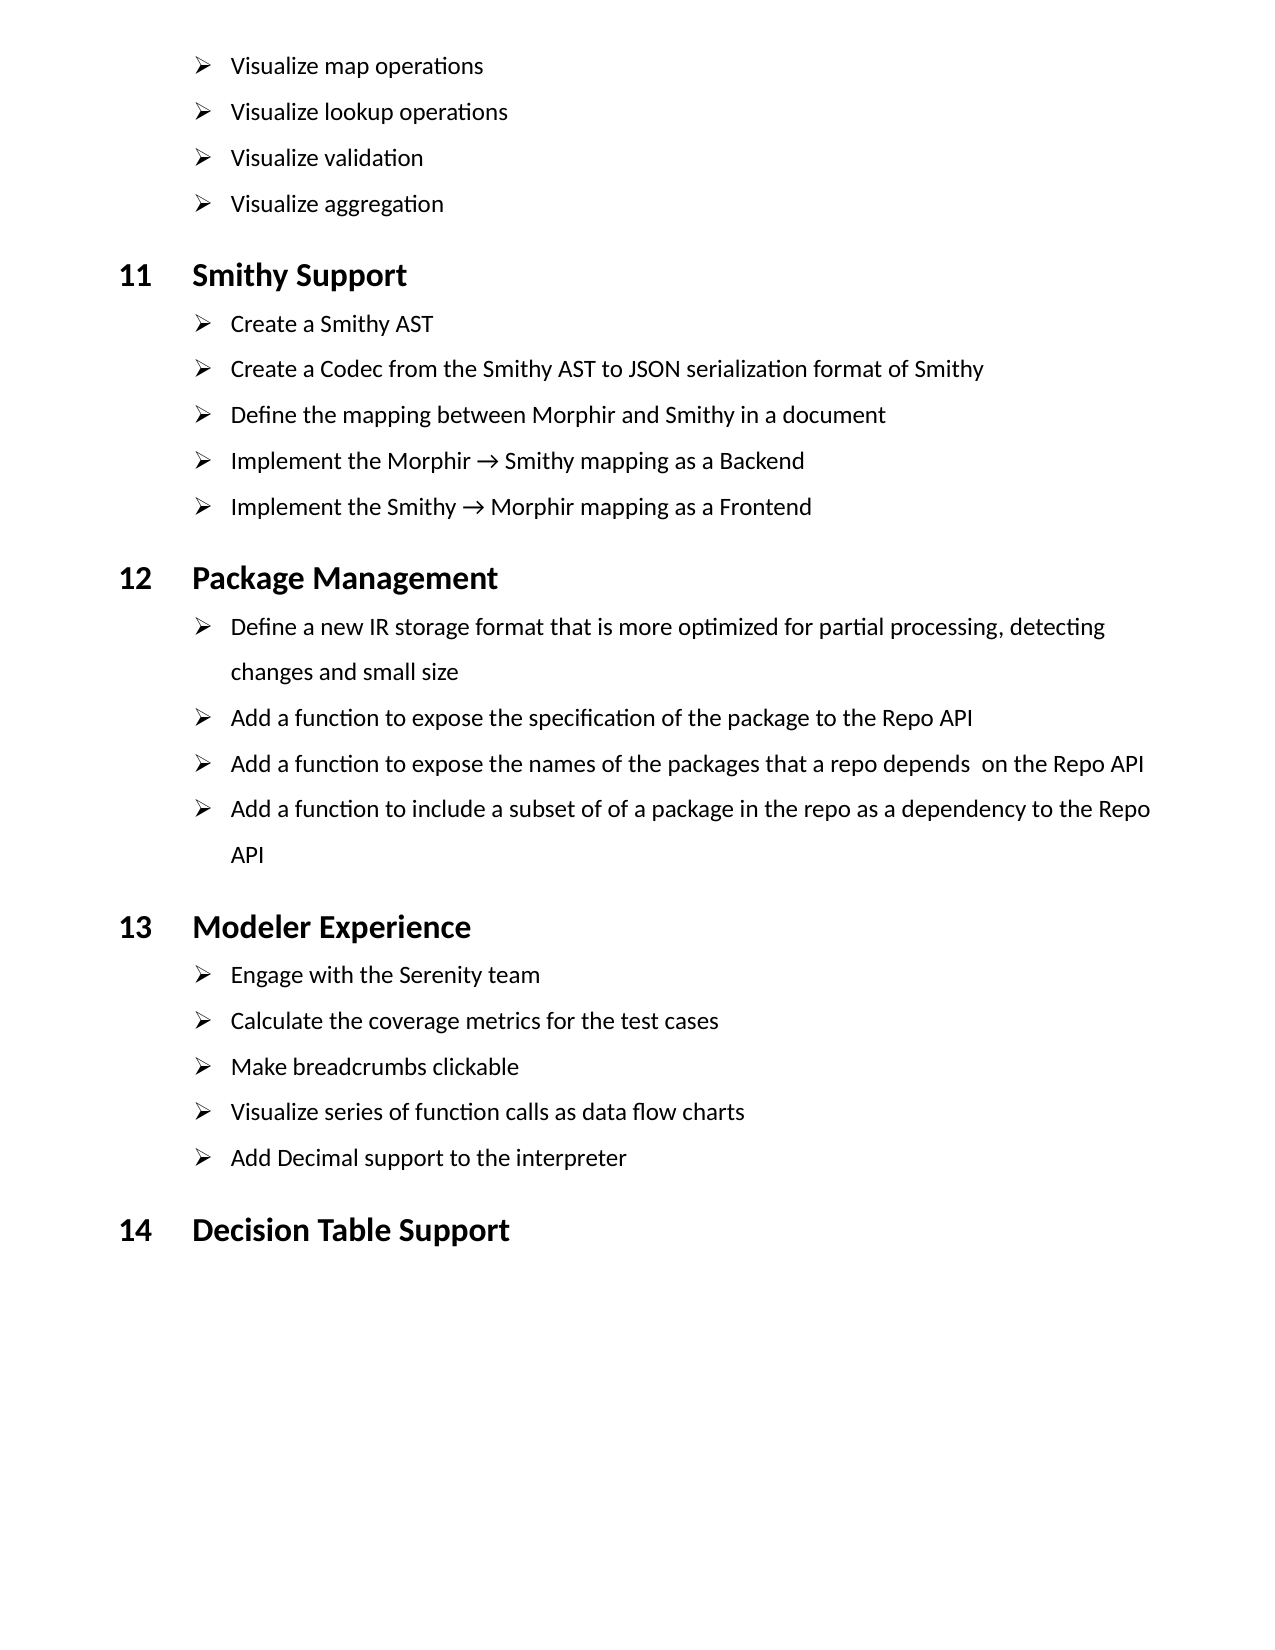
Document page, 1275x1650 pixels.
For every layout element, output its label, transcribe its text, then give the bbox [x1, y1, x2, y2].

list Add a function to expose the specification of the package to the Repo API [193, 702, 1157, 733]
subtitle Decision Table Support [118, 1209, 1157, 1250]
list Visualize validation [193, 142, 1157, 172]
subtitle Package Management [118, 557, 1157, 598]
list Engage with the Serenity team [193, 959, 1157, 990]
list Create a Codec from the Smithy AST to JSON serialization format of Smithy [193, 353, 1157, 384]
list Visualize aggregation [193, 188, 1157, 218]
list Define a new IR storage format that is more optimized for partial processing, detecting changes and small size [193, 611, 1157, 687]
list Implement the Smithy → Morphir mapping as a Frontend [193, 491, 1157, 521]
list Create a Smithy AST [193, 308, 1157, 338]
list Make breadcrumbs clickable [193, 1051, 1157, 1081]
subtitle Smithy Support [118, 254, 1157, 295]
subtitle Modeler Experience [118, 906, 1157, 947]
list Add a function to include a subset of of a package in the repo as a dependency to the Repo API [193, 793, 1157, 870]
list Define the mapping between Morphir and Smithy in a document [193, 399, 1157, 430]
list Add a function to expose the names of the packages that a repo depends on the Repo API [193, 748, 1157, 778]
list Calculate the coverage metrics for the test cases [193, 1005, 1157, 1036]
list Implement the Morphir → Smithy mapping as a Backend [193, 445, 1157, 475]
list Visualize lookup operations [193, 96, 1157, 127]
list Add Decimal support to the interpreter [193, 1142, 1157, 1173]
list Visualize map operations [193, 51, 1157, 81]
list Visualize series of function calls as data flow charts [193, 1096, 1157, 1127]
